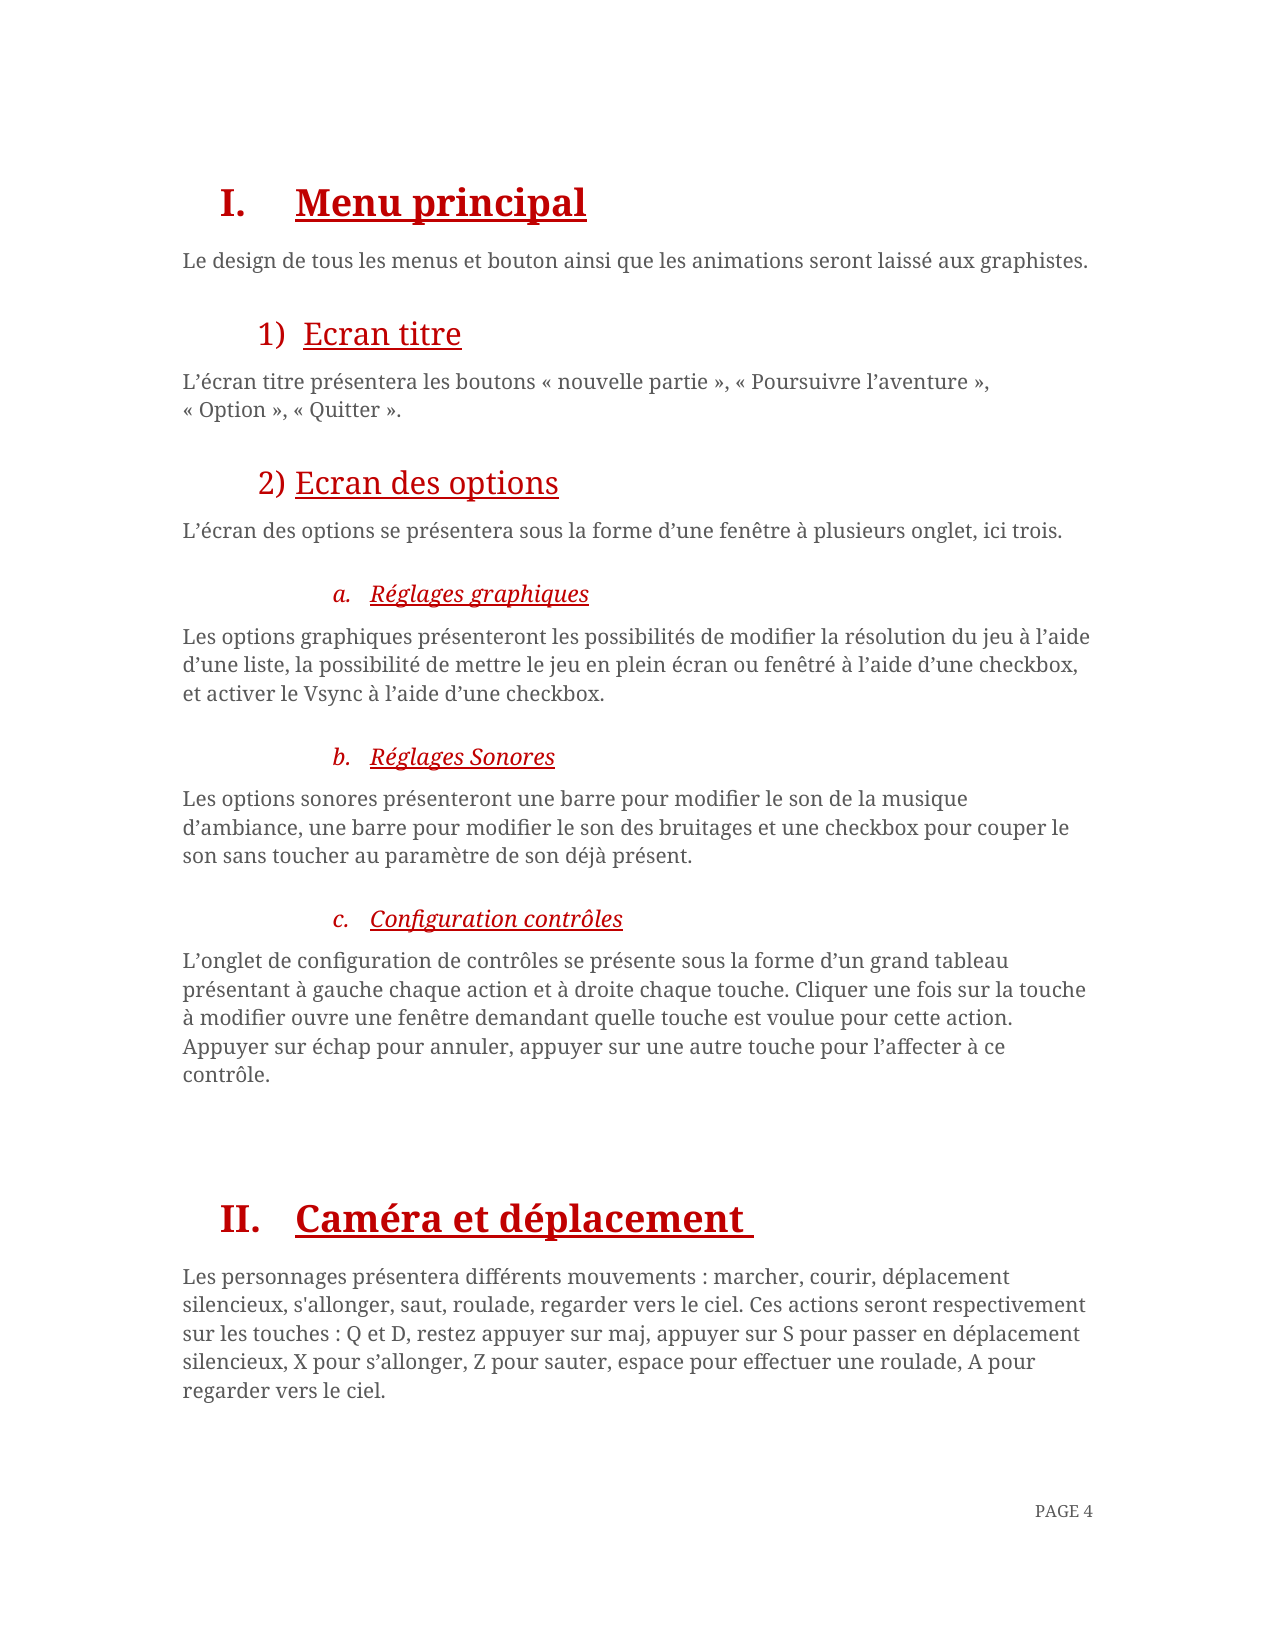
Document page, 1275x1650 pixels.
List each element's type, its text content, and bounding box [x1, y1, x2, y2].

list Caméra et déplacement [220, 1192, 1093, 1243]
text L’écran titre présentera les boutons « nouvelle partie », « Poursuivre l’aventure », « Option », « Quitter ». [182, 367, 1093, 424]
list Réglages graphiques [332, 578, 1093, 609]
text Les options sonores présenteront une barre pour modifier le son de la musique d’ambiance, une barre pour modifier le son des bruitages et une checkbox pour couper le son sans toucher au paramètre de son déjà présent. [182, 784, 1093, 869]
text Les personnages présentera différents mouvements : marcher, courir, déplacement silencieux, s'allonger, saut, roulade, regarder vers le ciel. Ces actions seront respectivement sur les touches : Q et D, restez appuyer sur maj, appuyer sur S pour passer en déplacement silencieux, X pour s’allonger, Z pour sauter, espace pour effectuer une roulade, A pour regarder vers le ciel. [182, 1262, 1093, 1404]
text L’onglet de configuration de contrôles se présente sous la forme d’un grand tableau présentant à gauche chaque action et à droite chaque touche. Cliquer une fois sur la touche à modifier ouvre une fenêtre demandant quelle touche est voulue pour cette action. Appuyer sur échap pour annuler, appuyer sur une autre touche pour l’affecter à ce contrôle. [182, 947, 1093, 1089]
text Le design de tous les menus et bouton ainsi que les animations seront laissé aux graphistes. [182, 246, 1093, 274]
list Réglages Sonores [332, 740, 1093, 772]
list Menu principal [220, 176, 1093, 227]
list Ecran titre [257, 312, 1093, 354]
text Les options graphiques présenteront les possibilités de modifier la résolution du jeu à l’aide d’une liste, la possibilité de mettre le jeu en plein écran ou fenêtré à l’aide d’une checkbox, et activer le Vsync à l’aide d’une checkbox. [182, 622, 1093, 707]
list Ecran des options [257, 461, 1093, 504]
text L’écran des options se présentera sous la forme d’une fenêtre à plusieurs onglet, ici trois. [182, 516, 1093, 545]
list Configuration contrôles [332, 903, 1093, 934]
